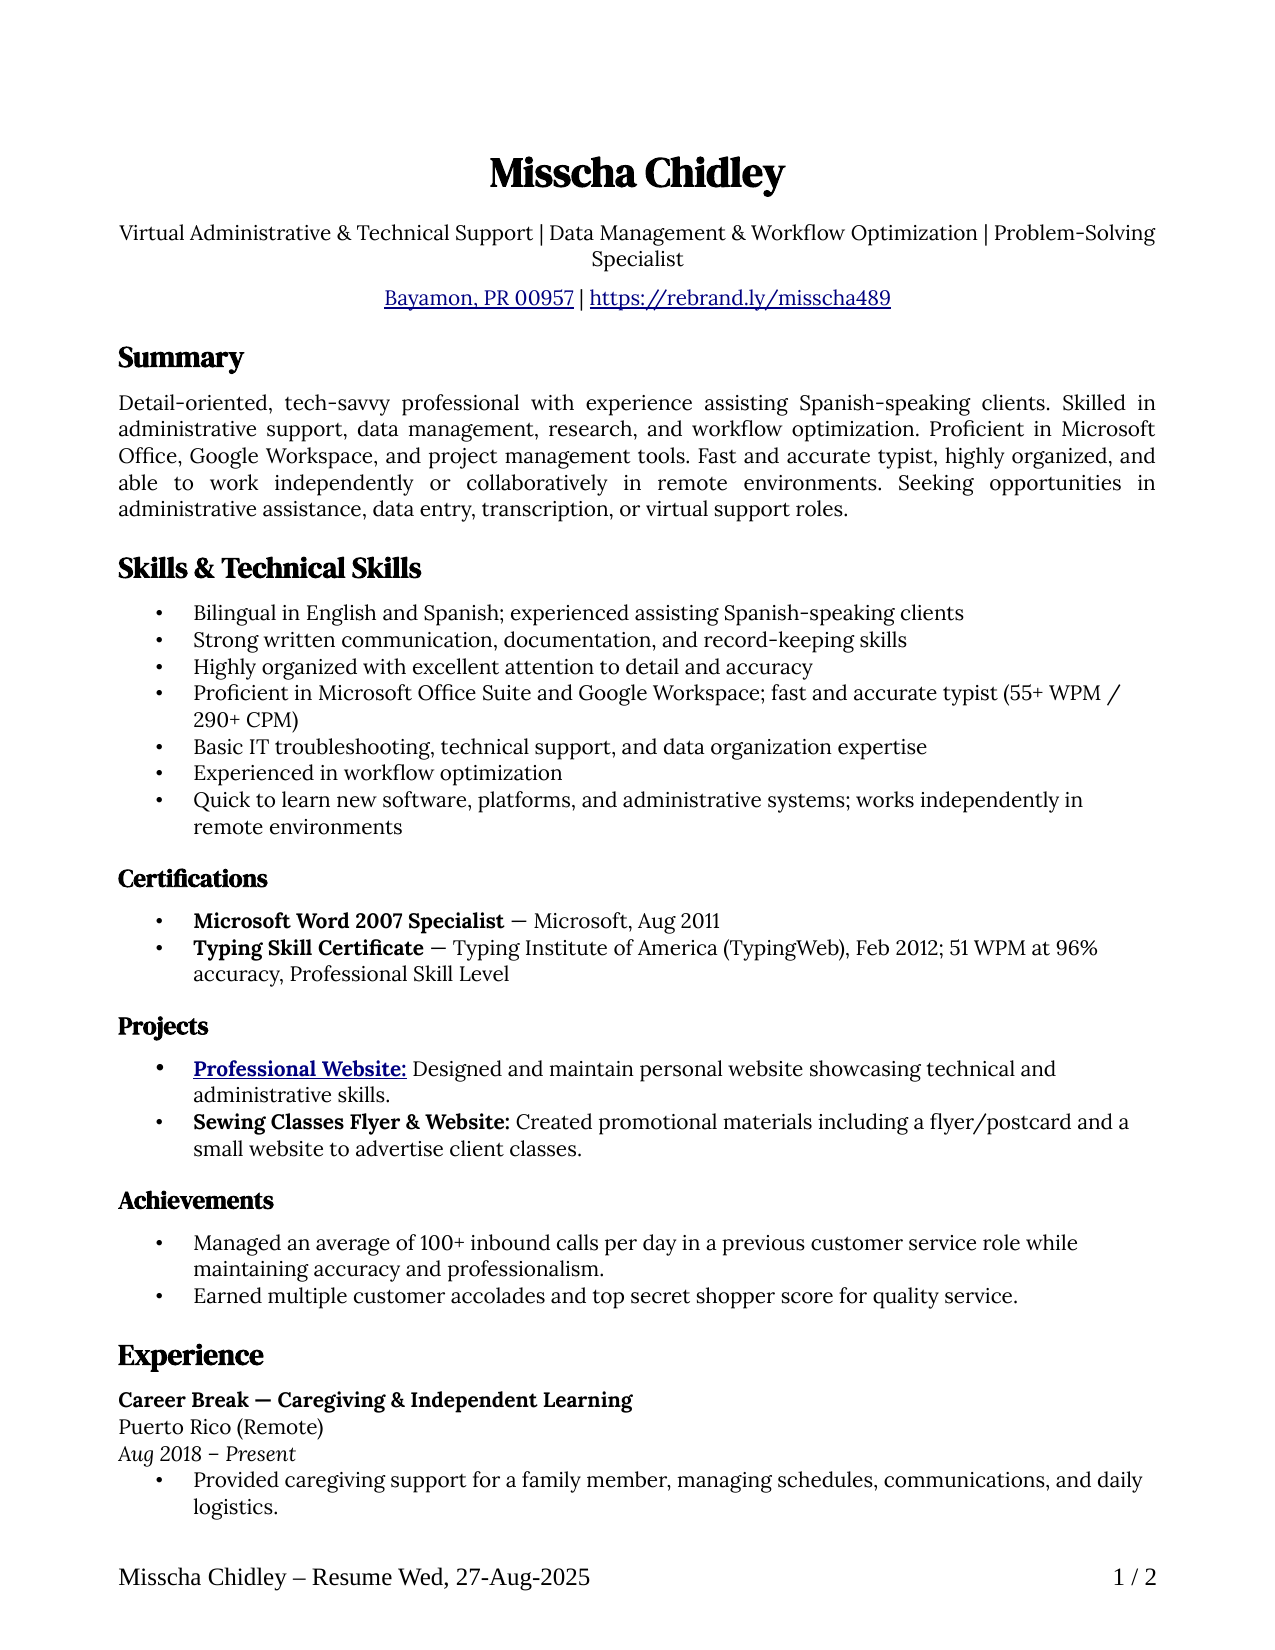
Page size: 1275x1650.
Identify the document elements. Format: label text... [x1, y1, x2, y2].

list Typing Skill Certificate — Typing Institute of America (TypingWeb), Feb 2012; 51 WPM at 96% accuracy, Professional Skill Level [156, 934, 1157, 987]
text Detail-oriented, tech-savvy professional with experience assisting Spanish-speaking clients. Skilled in administrative support, data management, research, and workflow optimization. Proficient in Microsoft Office, Google Workspace, and project management tools. Fast and accurate typist, highly organized, and able to work independently or collaboratively in remote environments. Seeking opportunities in administrative assistance, data entry, transcription, or virtual support roles. [118, 389, 1157, 522]
list Provided caregiving support for a family member, managing schedules, communications, and daily logistics. [156, 1467, 1157, 1520]
subtitle Virtual Administrative & Technical Support | Data Management & Workflow Optimization | Problem-Solving Specialist [118, 219, 1157, 272]
list Quick to learn new software, platforms, and administrative systems; works independently in remote environments [156, 786, 1157, 840]
subtitle Projects [118, 1008, 1157, 1042]
list Microsoft Word 2007 Specialist — Microsoft, Aug 2011 [156, 907, 1157, 934]
list Proficient in Microsoft Office Suite and Google Workspace; fast and accurate typist (55+ WPM / 290+ CPM) [156, 680, 1157, 733]
list Highly organized with excellent attention to detail and accuracy [156, 653, 1157, 680]
list Bilingual in English and Spanish; experienced assisting Spanish-speaking clients [156, 600, 1157, 626]
list Sewing Classes Flyer & Website: Created promotional materials including a flyer/postcard and a small website to advertise client classes. [156, 1108, 1157, 1162]
subtitle Achievements [118, 1182, 1157, 1217]
title Misscha Chidley [118, 143, 1157, 200]
list Basic IT troubleshooting, technical support, and data organization expertise [156, 733, 1157, 760]
subtitle Summary [118, 336, 1157, 376]
subtitle Skills & Technical Skills [118, 547, 1157, 587]
text Career Break — Caregiving & Independent Learning [118, 1387, 1157, 1413]
list Professional Website: Designed and maintain personal website showcasing technical and administrative skills. [156, 1055, 1157, 1108]
list Managed an average of 100+ inbound calls per day in a previous customer service role while maintaining accuracy and professionalism. [156, 1229, 1157, 1283]
subtitle Certifications [118, 861, 1157, 895]
text Aug 2018 – Present [118, 1440, 1157, 1467]
text Bayamon, PR 00957 | https://rebrand.ly/misscha489 [118, 285, 1157, 311]
list Earned multiple customer accolades and top secret shopper score for quality service. [156, 1283, 1157, 1309]
text Puerto Rico (Remote) [118, 1413, 1157, 1440]
subtitle Experience [118, 1334, 1157, 1374]
list Strong written communication, documentation, and record-keeping skills [156, 626, 1157, 653]
list Experienced in workflow optimization [156, 760, 1157, 786]
